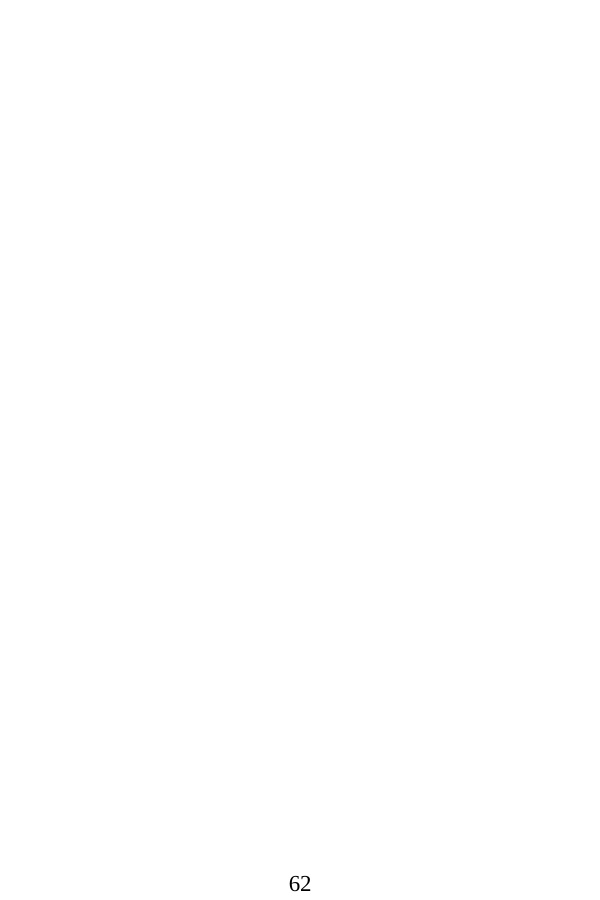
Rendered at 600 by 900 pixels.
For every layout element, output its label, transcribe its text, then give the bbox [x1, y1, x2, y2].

text I walked to Kev’s, said hi to Alyse, went to the basement, helped Hannah load in and had a fairly fun rehearsal. I got my cymbals out of Kev’s car, put them into Hannah’s and drove us to her house, where I watched Effortless Mastery videos while she changed her strings. We listened to the 45-minute version on the couch, cuddled in bed. She eventually went to the guest room to spread out. [37, 446, 562, 628]
text I woke at 730, went to check my phone, cuddled Hannah a bit, went back to the big bed, texted Luke. [37, 787, 562, 832]
text . . .I took a bath!, the first in my own tub in two months, listened to two songs Hannah had sent to cover, Hard Times and When It Don’t Come Easy, d323. [37, 151, 562, 219]
text I walked up to Ingles for sponges, a notebook, Hop Slams, walked home, laid in bed for an hour, walked to Odd’s, ordered a latte, drank it inside for 15 minutes, put on the album and started walking toward Hendrix. I made it to the park, realized I was ahead of schedule, sat at the top of the steps and got a text from Scott with a link to a 90-minute version. [37, 287, 562, 446]
text . . . [37, 242, 562, 264]
text XI.XVIII [37, 741, 562, 764]
text album, bought more grapes, bananas, plums, CheezIts, walked to UJ, ate a chicken sandwich w/ tots/Coke, talked with Wes, walked home, put away my groceries, continued listening, d223, cleaned my tub, shaved into mustache mode, d250. [37, 37, 562, 151]
